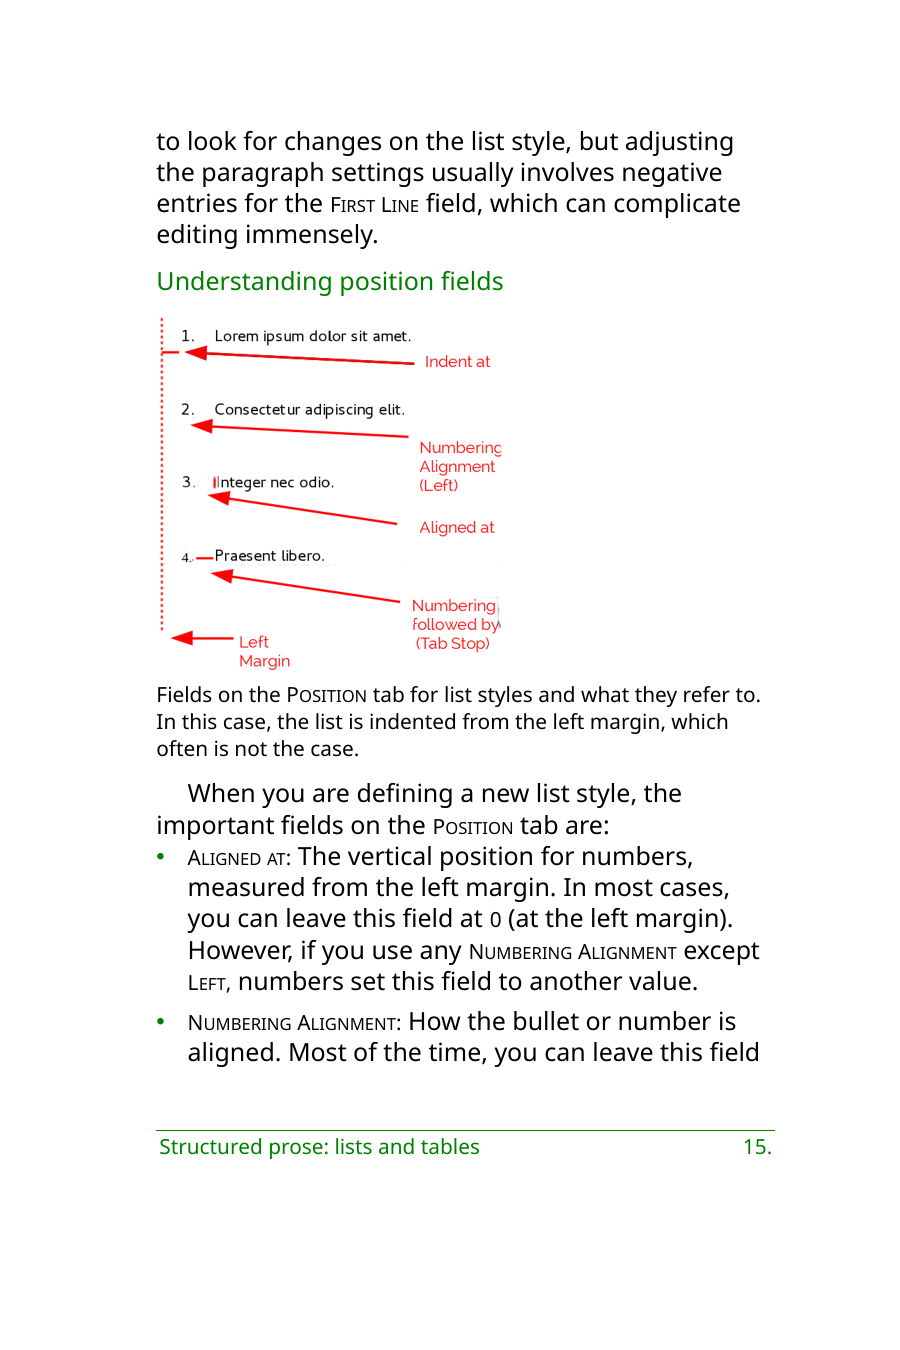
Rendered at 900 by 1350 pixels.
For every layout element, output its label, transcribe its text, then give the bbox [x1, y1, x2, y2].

subtitle Understanding position fields [156, 266, 775, 297]
table_cell Fields on the Position tab for list styles and what they refer to. In this case, the list is indented from the left margin, which often is not the case. [156, 673, 775, 762]
list Aligned at: The vertical position for numbers, measured from the left margin. In most cases, you can leave this field at 0 (at the left margin). However, if you use any Numbering Alignment except Left, numbers set this field to another value. [156, 840, 775, 997]
list Numbering Alignment: How the bullet or number is aligned. Most of the time, you can leave this field [156, 1005, 775, 1067]
picture [156, 312, 502, 671]
table_header [156, 313, 775, 673]
text When you are defining a new list style, the important fields on the Position tab are: [156, 778, 775, 840]
text to look for changes on the list style, but adjusting the paragraph settings usually involves negative entries for the First Line field, which can complicate editing immensely. [156, 125, 775, 250]
